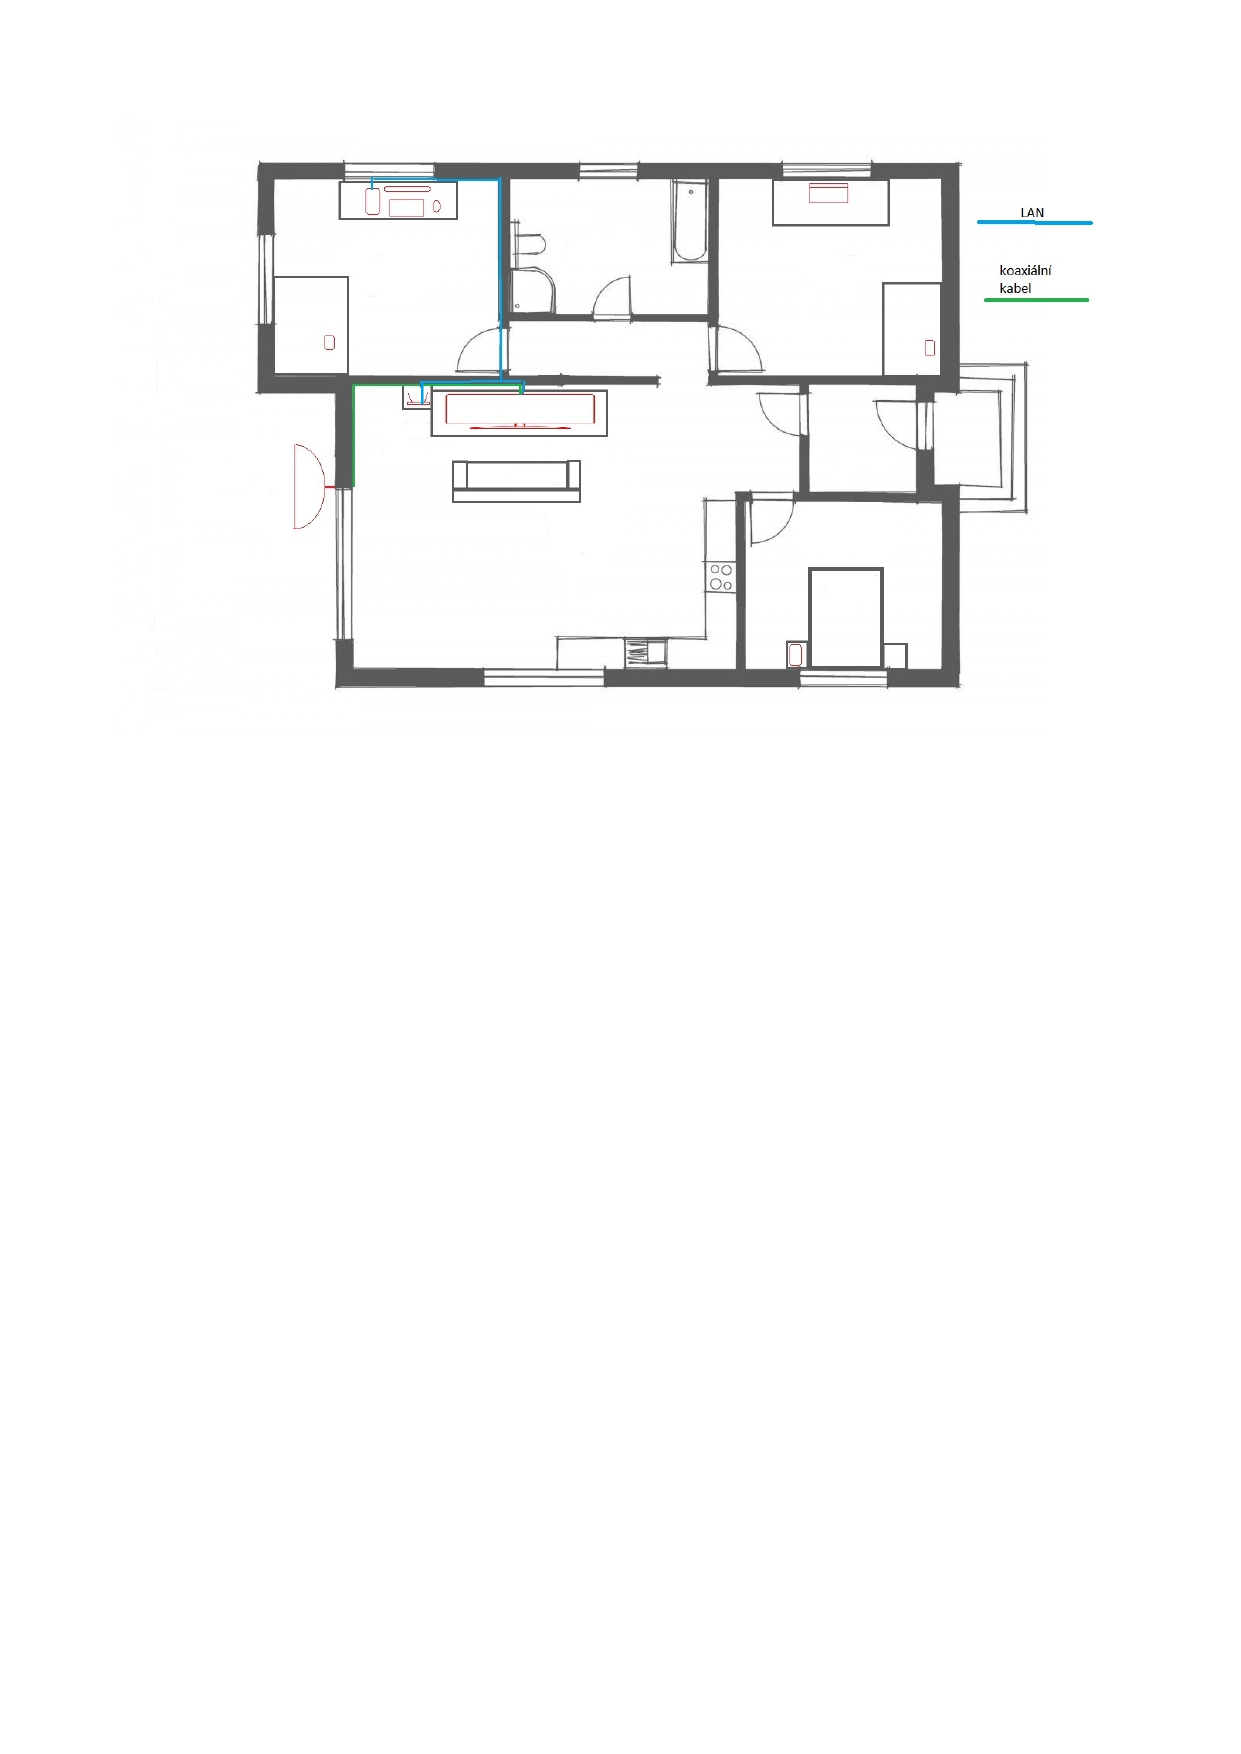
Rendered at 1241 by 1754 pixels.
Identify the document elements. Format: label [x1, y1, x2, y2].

picture [118, 118, 1122, 1122]
